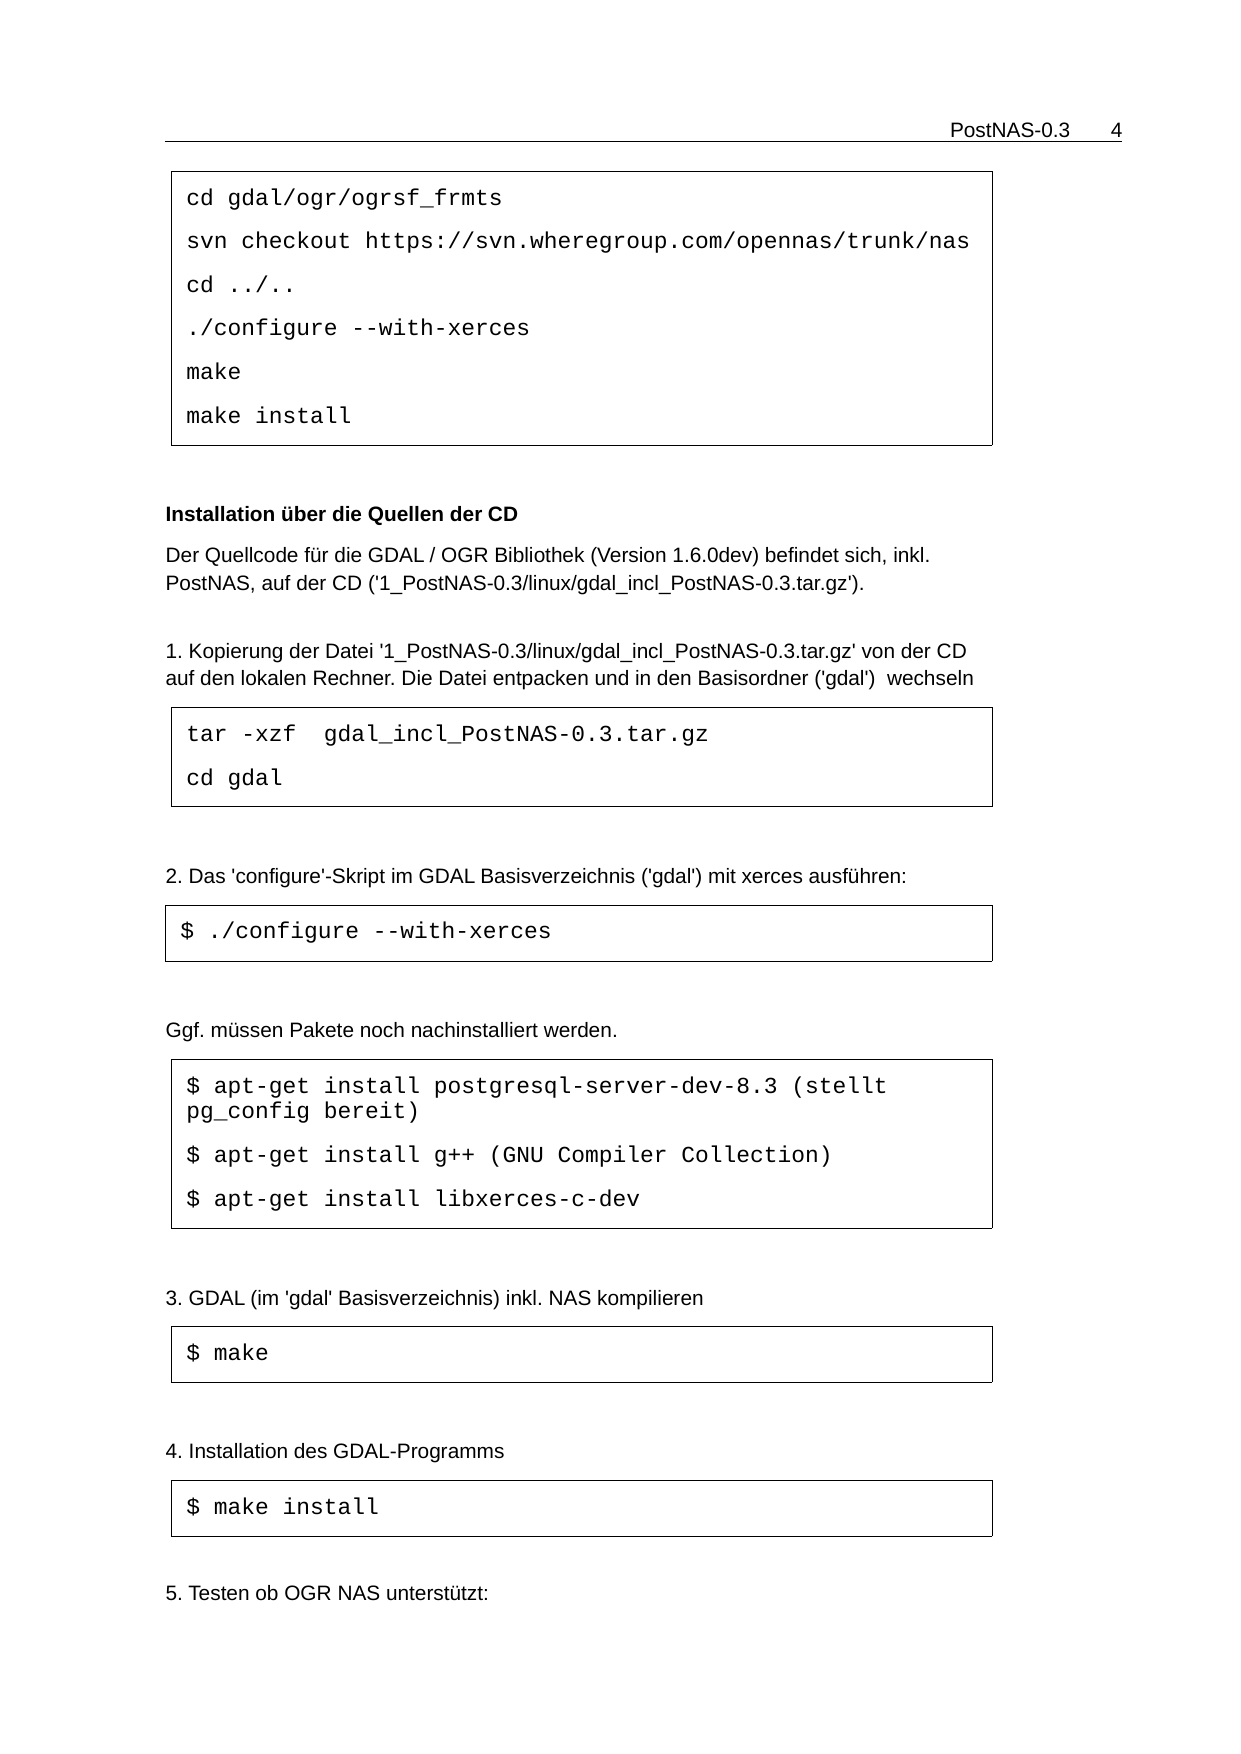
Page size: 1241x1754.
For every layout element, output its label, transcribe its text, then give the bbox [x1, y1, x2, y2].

text 1. Kopierung der Datei '1_PostNAS-0.3/linux/gdal_incl_PostNAS-0.3.tar.gz' von der CD auf den lokalen Rechner. Die Datei entpacken und in den Basisordner ('gdal') wechseln [165, 639, 992, 690]
text 5. Testen ob OGR NAS unterstützt: [165, 1582, 992, 1605]
text $ apt-get install g++ (GNU Compiler Collection) [172, 1129, 992, 1169]
text Der Quellcode für die GDAL / OGR Bibliothek (Version 1.6.0dev) befindet sich, inkl. PostNAS, auf der CD ('1_PostNAS-0.3/linux/gdal_incl_PostNAS-0.3.tar.gz'). [165, 543, 992, 594]
text $ make install [172, 1481, 992, 1536]
text 2. Das 'configure'-Skript im GDAL Basisverzeichnis ('gdal') mit xerces ausführen: [165, 865, 992, 888]
text cd gdal/ogr/ogrsf_frmts [172, 172, 992, 212]
text 4. Installation des GDAL-Programms [165, 1440, 992, 1463]
text Ggf. müssen Pakete noch nachinstalliert werden. [165, 1019, 992, 1042]
text svn checkout https://svn.wheregroup.com/opennas/trunk/nas [172, 214, 992, 255]
text Installation über die Quellen der CD [165, 503, 992, 526]
text $ apt-get install postgresql-server-dev-8.3 (stellt pg_config bereit) [172, 1060, 992, 1126]
text make install [172, 389, 992, 445]
text tar -xzf gdal_incl_PostNAS-0.3.tar.gz [172, 708, 992, 748]
text 3. GDAL (im 'gdal' Basisverzeichnis) inkl. NAS kompilieren [165, 1286, 992, 1309]
text $ apt-get install libxerces-c-dev [172, 1172, 992, 1228]
text $ make [172, 1327, 992, 1382]
text cd gdal [172, 751, 992, 806]
text cd ../.. [172, 258, 992, 299]
text make [172, 346, 992, 386]
text $ ./configure --with-xerces [166, 906, 992, 961]
text ./configure --with-xerces [172, 302, 992, 343]
